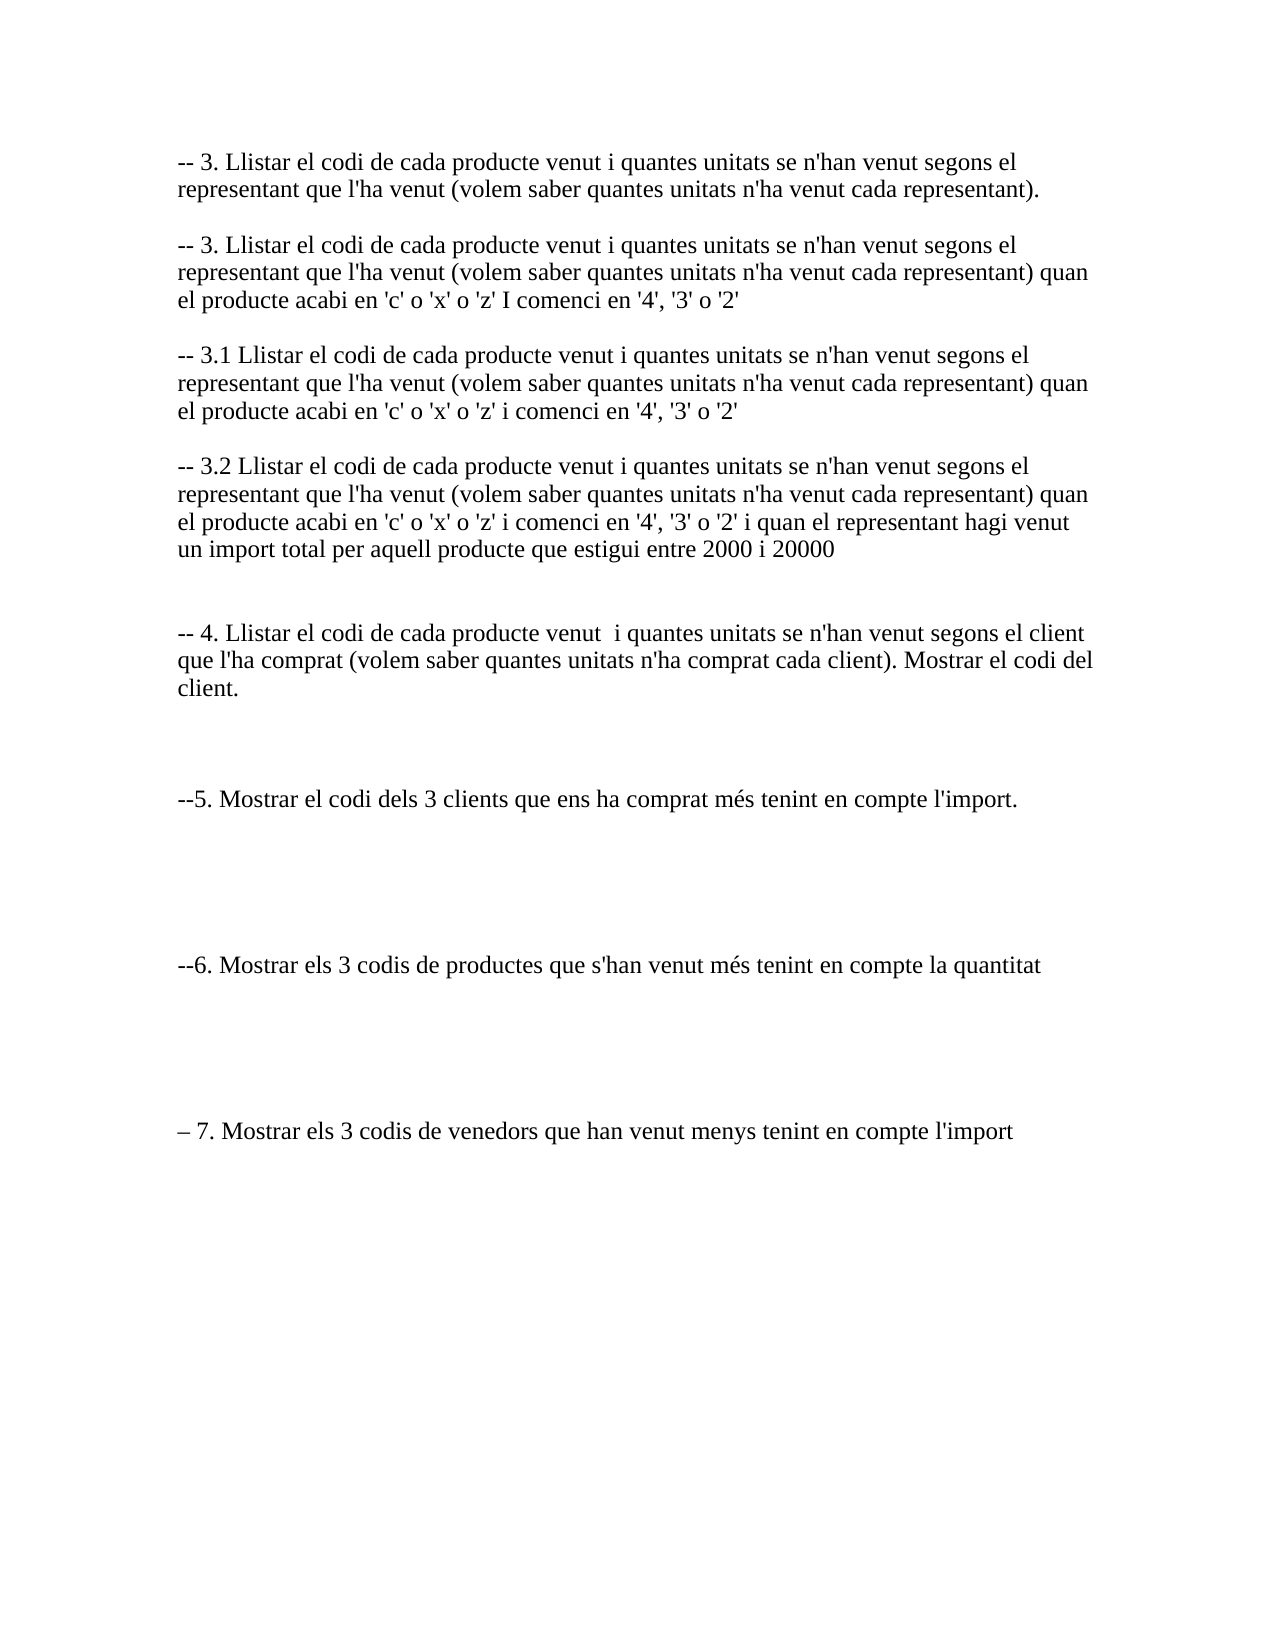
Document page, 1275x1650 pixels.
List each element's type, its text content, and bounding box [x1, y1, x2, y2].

subtitle – 7. Mostrar els 3 codis de venedors que han venut menys tenint en compte l'import [177, 1117, 1098, 1145]
subtitle -- 3.2 Llistar el codi de cada producte venut i quantes unitats se n'han venut segons el representant que l'ha venut (volem saber quantes unitats n'ha venut cada representant) quan el producte acabi en 'c' o 'x' o 'z' i comenci en '4', '3' o '2' i quan el representant hagi venut un import total per aquell producte que estigui entre 2000 i 20000 [177, 452, 1098, 563]
subtitle --5. Mostrar el codi dels 3 clients que ens ha comprat més tenint en compte l'import. [177, 785, 1098, 813]
subtitle -- 3. Llistar el codi de cada producte venut i quantes unitats se n'han venut segons el representant que l'ha venut (volem saber quantes unitats n'ha venut cada representant) quan el producte acabi en 'c' o 'x' o 'z' I comenci en '4', '3' o '2' [177, 231, 1098, 314]
subtitle -- 3. Llistar el codi de cada producte venut i quantes unitats se n'han venut segons el representant que l'ha venut (volem saber quantes unitats n'ha venut cada representant). [177, 148, 1098, 203]
subtitle -- 3.1 Llistar el codi de cada producte venut i quantes unitats se n'han venut segons el representant que l'ha venut (volem saber quantes unitats n'ha venut cada representant) quan el producte acabi en 'c' o 'x' o 'z' i comenci en '4', '3' o '2' [177, 342, 1098, 425]
subtitle --6. Mostrar els 3 codis de productes que s'han venut més tenint en compte la quantitat [177, 951, 1098, 979]
subtitle -- 4. Llistar el codi de cada producte venut i quantes unitats se n'han venut segons el client que l'ha comprat (volem saber quantes unitats n'ha comprat cada client). Mostrar el codi del client. [177, 619, 1098, 702]
